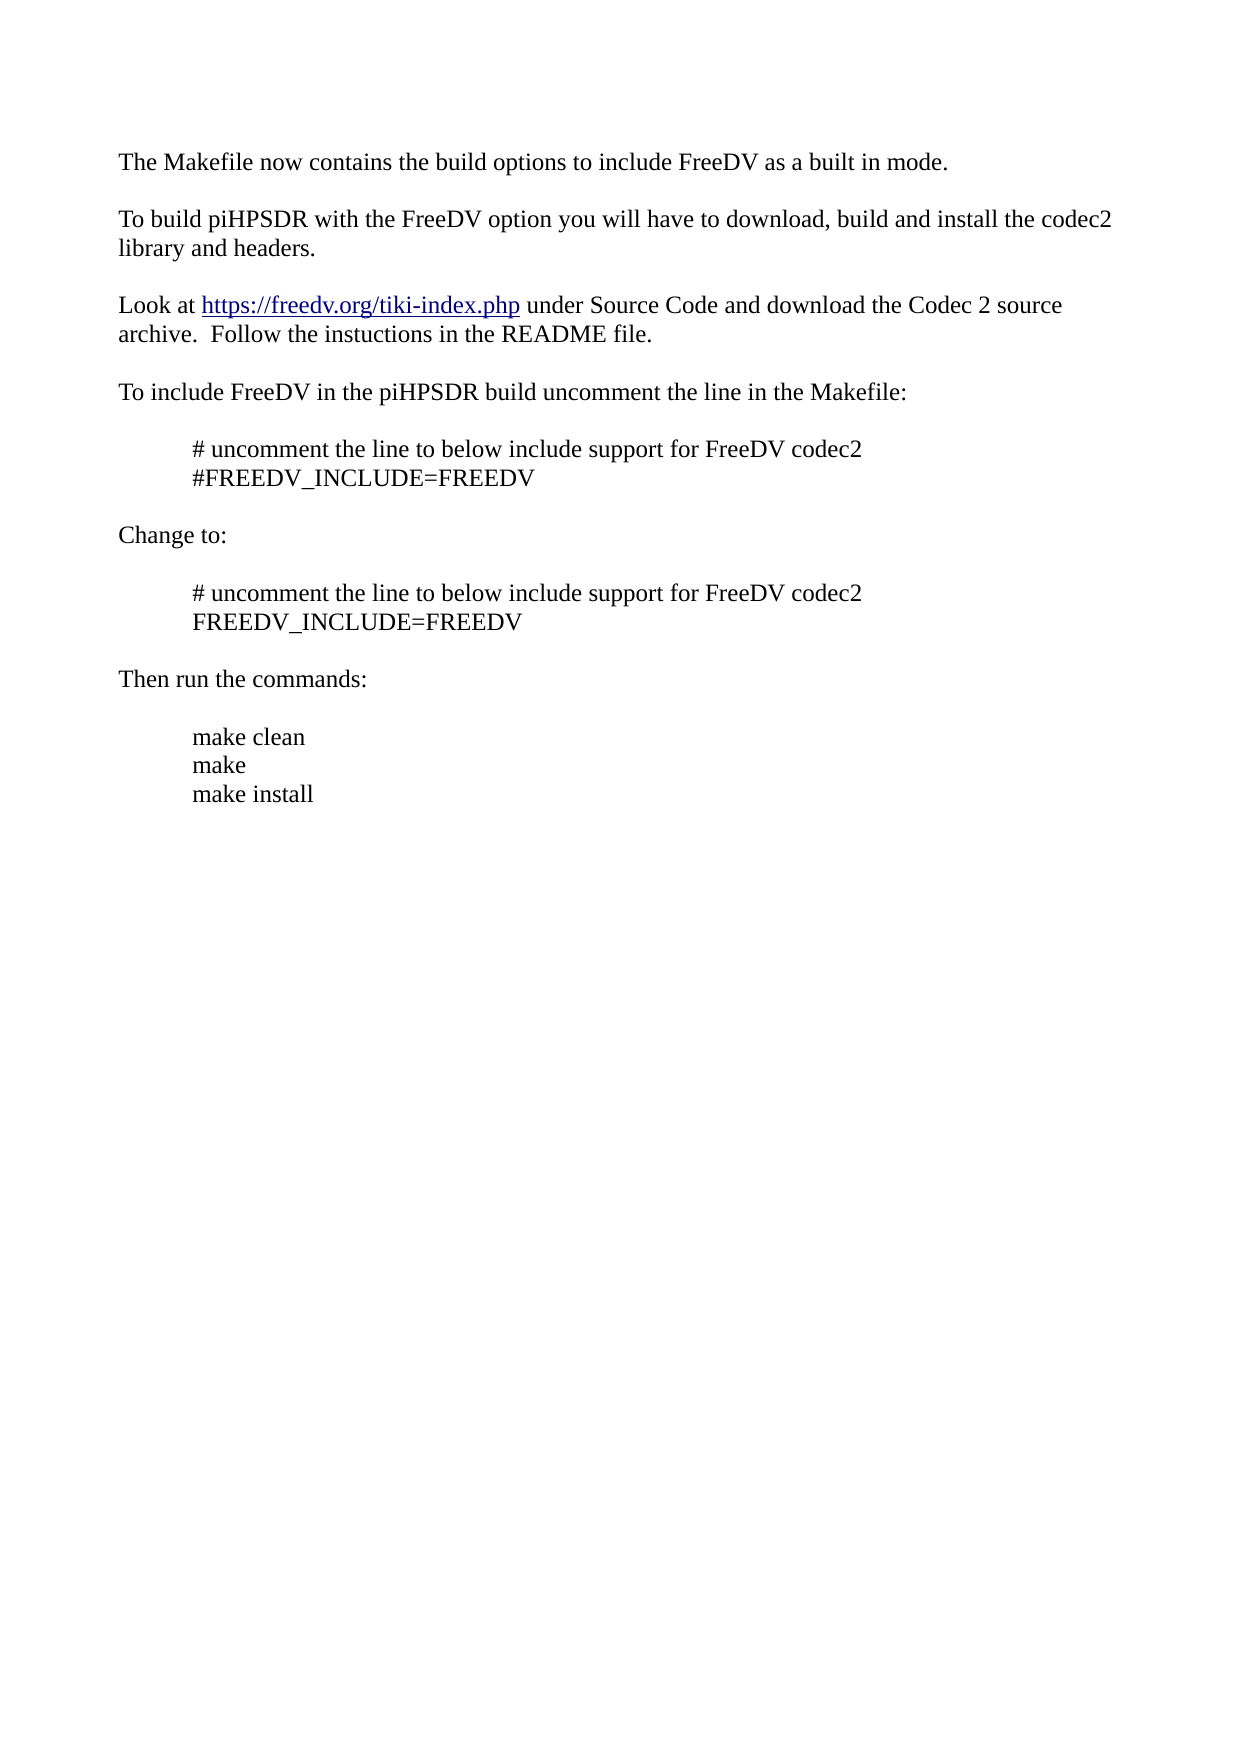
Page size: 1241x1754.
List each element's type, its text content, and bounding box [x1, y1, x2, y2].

text FREEDV_INCLUDE=FREEDV [192, 607, 1122, 636]
text make install [192, 779, 1122, 808]
text To build piHPSDR with the FreeDV option you will have to download, build and install the codec2 library and headers. [118, 204, 1122, 262]
text The Makefile now contains the build options to include FreeDV as a built in mode. [118, 147, 1122, 176]
text make clean [192, 722, 1122, 751]
text #FREEDV_INCLUDE=FREEDV [192, 463, 1122, 492]
text make [192, 751, 1122, 779]
text # uncomment the line to below include support for FreeDV codec2 [192, 578, 1122, 607]
text To include FreeDV in the piHPSDR build uncomment the line in the Makefile: [118, 377, 1122, 406]
text Look at https://freedv.org/tiki-index.php under Source Code and download the Codec 2 source archive. Follow the instuctions in the README file. [118, 291, 1122, 348]
text Change to: [118, 521, 1122, 549]
text Then run the commands: [118, 664, 1122, 693]
text # uncomment the line to below include support for FreeDV codec2 [192, 434, 1122, 463]
